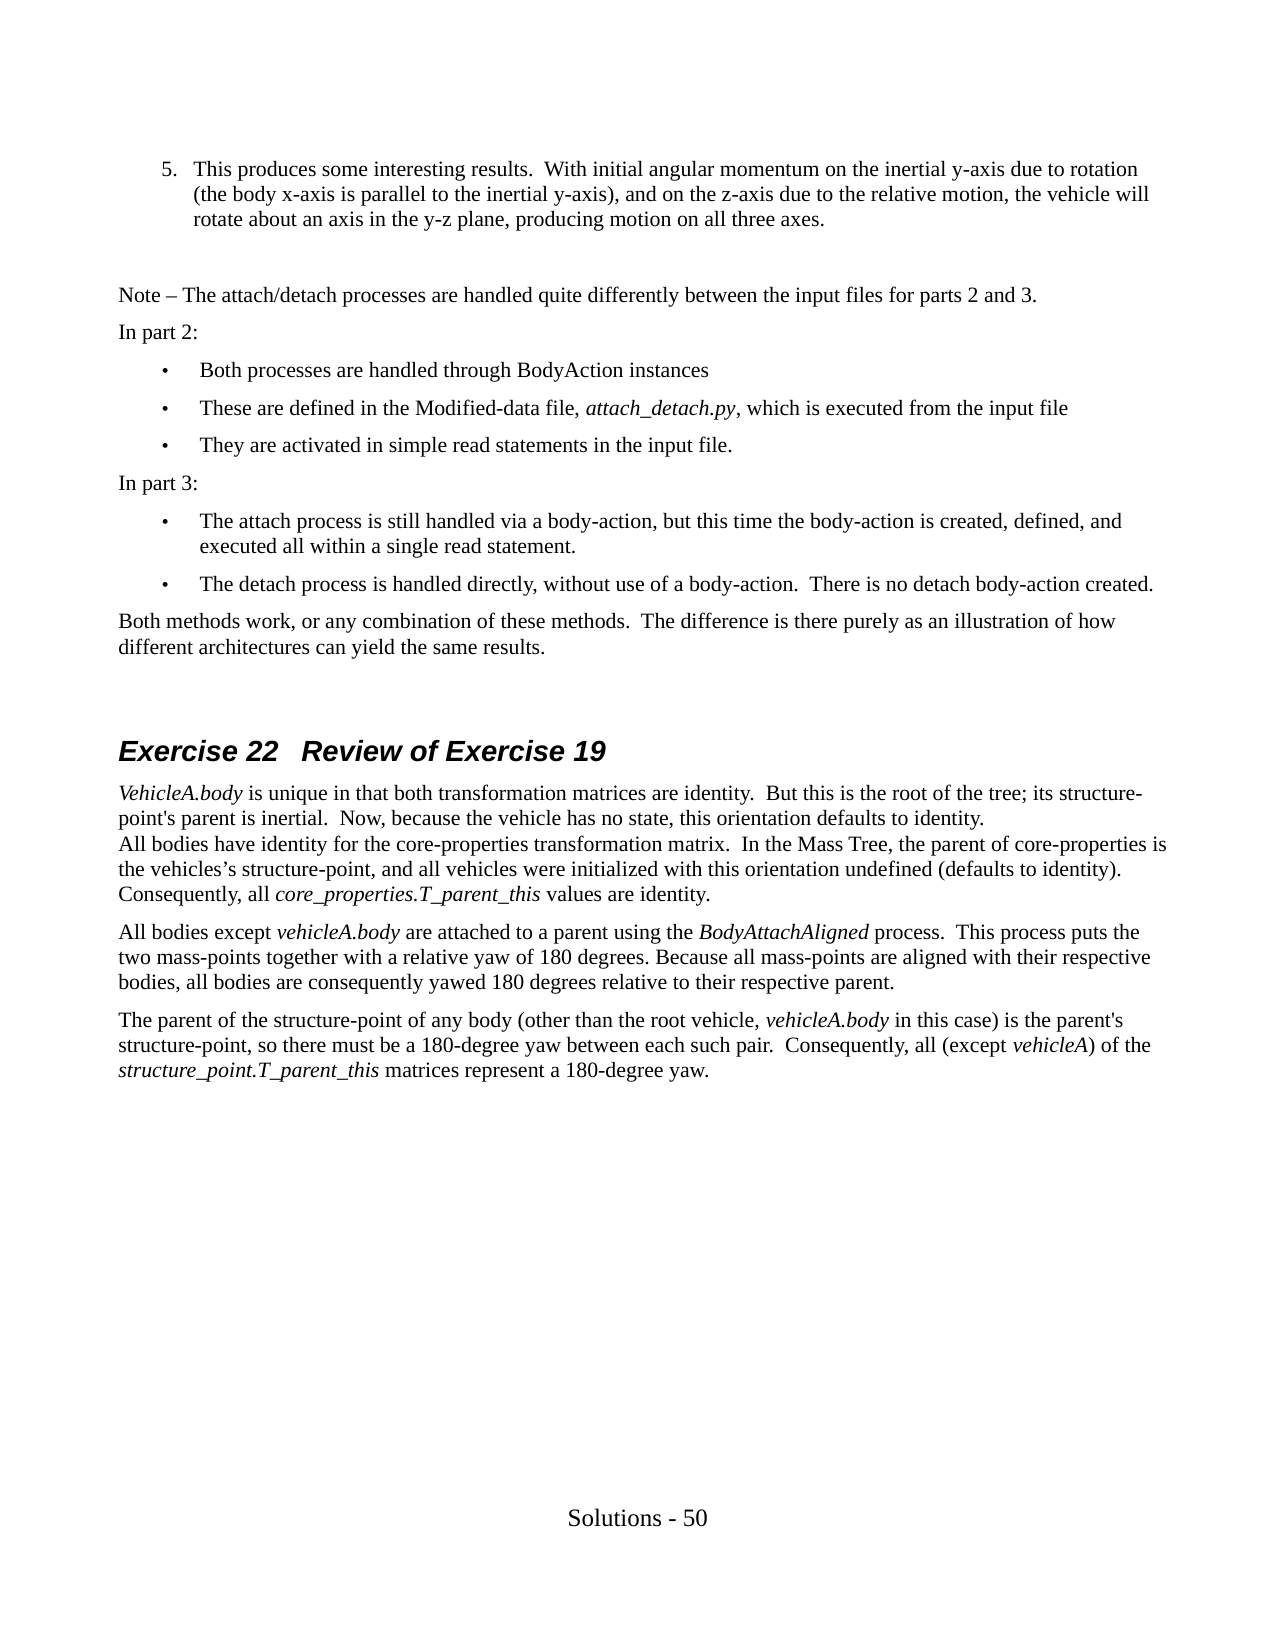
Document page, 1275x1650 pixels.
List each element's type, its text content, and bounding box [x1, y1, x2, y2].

text In part 3: [118, 470, 1168, 495]
text Both methods work, or any combination of these methods. The difference is there purely as an illustration of how different architectures can yield the same results. [118, 608, 1168, 659]
text In part 2: [118, 319, 1168, 344]
list The attach process is still handled via a body-action, but this time the body-action is created, defined, and executed all within a single read statement. [162, 508, 1168, 558]
text Note – The attach/detach processes are handled quite differently between the input files for parts 2 and 3. [118, 282, 1168, 307]
list The detach process is handled directly, without use of a body-action. There is no detach body-action created. [162, 571, 1168, 596]
text VehicleA.body is unique in that both transformation matrices are identity. But this is the root of the tree; its structure-point's parent is inertial. Now, because the vehicle has no state, this orientation defaults to identity. All bodies have identity for the core-properties transformation matrix. In the Mass Tree, the parent of core-properties is the vehicles’s structure-point, and all vehicles were initialized with this orientation undefined (defaults to identity). Consequently, all core_properties.T_parent_this values are identity. [118, 780, 1168, 906]
list Both processes are handled through BodyAction instances [162, 357, 1168, 382]
list This produces some interesting results. With initial angular momentum on the inertial y-axis due to rotation (the body x-axis is parallel to the inertial y-axis), and on the z-axis due to the relative motion, the vehicle will rotate about an axis in the y-z plane, producing motion on all three axes. [156, 156, 1168, 231]
subtitle Review of Exercise 19 [118, 734, 1168, 768]
text The parent of the structure-point of any body (other than the root vehicle, vehicleA.body in this case) is the parent's structure-point, so there must be a 180-degree yaw between each such pair. Consequently, all (except vehicleA) of the structure_point.T_parent_this matrices represent a 180-degree yaw. [118, 1007, 1168, 1108]
text All bodies except vehicleA.body are attached to a parent using the BodyAttachAligned process. This process puts the two mass-points together with a relative yaw of 180 degrees. Because all mass-points are aligned with their respective bodies, all bodies are consequently yawed 180 degrees relative to their respective parent. [118, 919, 1168, 994]
list These are defined in the Modified-data file, attach_detach.py, which is executed from the input file [162, 395, 1168, 420]
list They are activated in simple read statements in the input file. [162, 432, 1168, 458]
